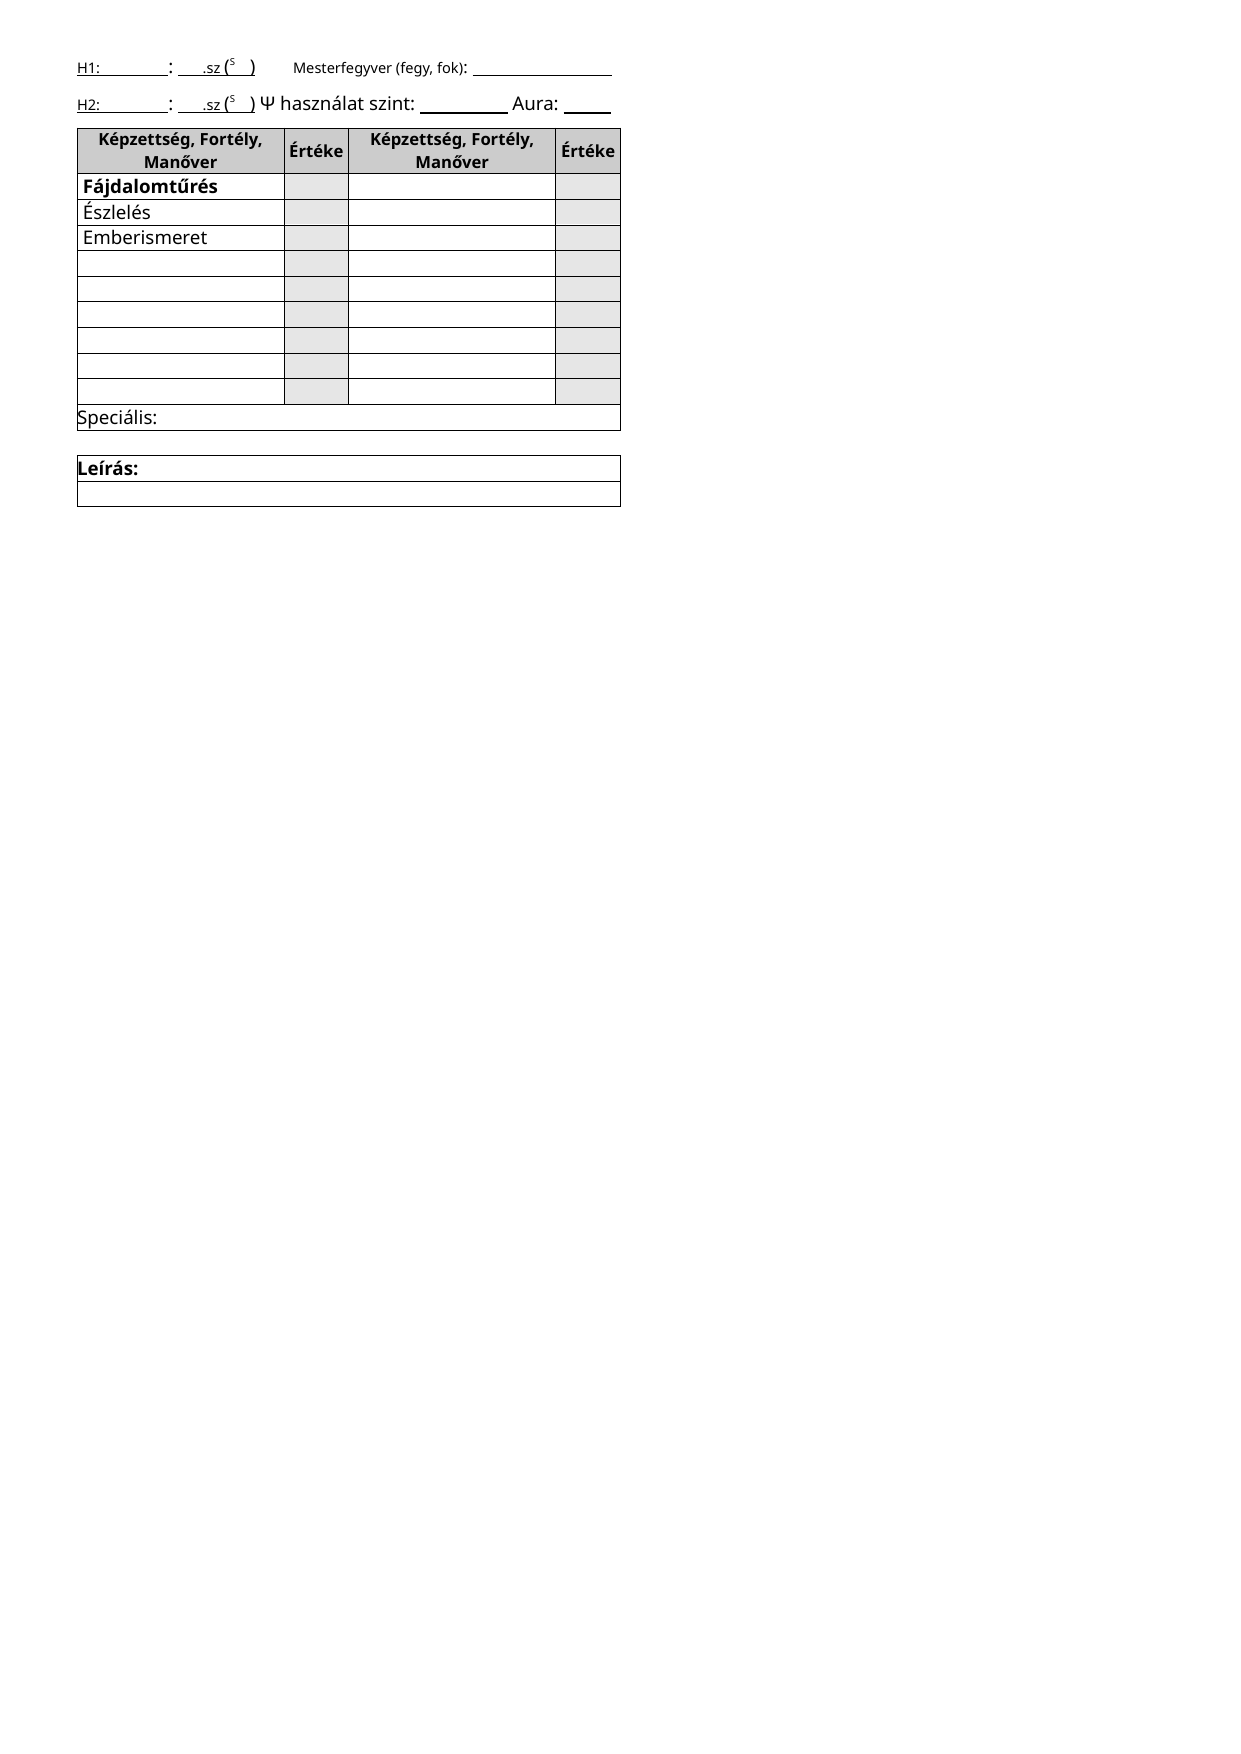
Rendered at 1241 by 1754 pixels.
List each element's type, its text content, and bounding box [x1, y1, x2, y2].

table_cell [349, 174, 555, 199]
table_cell [285, 200, 348, 224]
text H1: : .sz (S ) Mesterfegyver (fegy, fok): [77, 53, 620, 79]
table_cell [556, 379, 620, 404]
table_cell [349, 251, 555, 276]
table_cell [349, 354, 555, 378]
table_cell Emberismeret [78, 226, 284, 250]
table_cell [349, 277, 555, 301]
table_cell Speciális: [78, 405, 620, 429]
table_cell [556, 174, 620, 199]
table_cell [285, 328, 348, 353]
table_cell [78, 251, 284, 276]
table_cell [285, 251, 348, 276]
table_cell [78, 328, 284, 353]
table_cell [556, 328, 620, 353]
table_cell [349, 226, 555, 250]
table_cell [556, 302, 620, 327]
table_cell [556, 277, 620, 301]
table_cell Fájdalomtűrés [78, 174, 284, 199]
table_header Leírás: [78, 456, 620, 481]
table_cell [349, 379, 555, 404]
table_cell [285, 226, 348, 250]
table_cell [349, 328, 555, 353]
table_cell [78, 379, 284, 404]
table_cell [285, 174, 348, 199]
table_header Értéke [285, 129, 348, 173]
table_header Képzettség, Fortély, Manőver [78, 129, 284, 173]
table_cell [285, 277, 348, 301]
table_cell [556, 226, 620, 250]
table_cell [78, 302, 284, 327]
table_header Képzettség, Fortély, Manőver [349, 129, 555, 173]
table_header Értéke [556, 129, 620, 173]
table_cell [78, 277, 284, 301]
table_cell [285, 302, 348, 327]
table_cell [285, 354, 348, 378]
table_cell Észlelés [78, 200, 284, 224]
table_cell [556, 354, 620, 378]
text H2: : .sz (S ) Ψ használat szint: Aura: [77, 90, 620, 116]
table_cell [556, 200, 620, 224]
table_cell [78, 354, 284, 378]
table_cell [78, 482, 620, 506]
table_cell [349, 200, 555, 224]
table_cell [556, 251, 620, 276]
table_cell [285, 379, 348, 404]
table_cell [349, 302, 555, 327]
